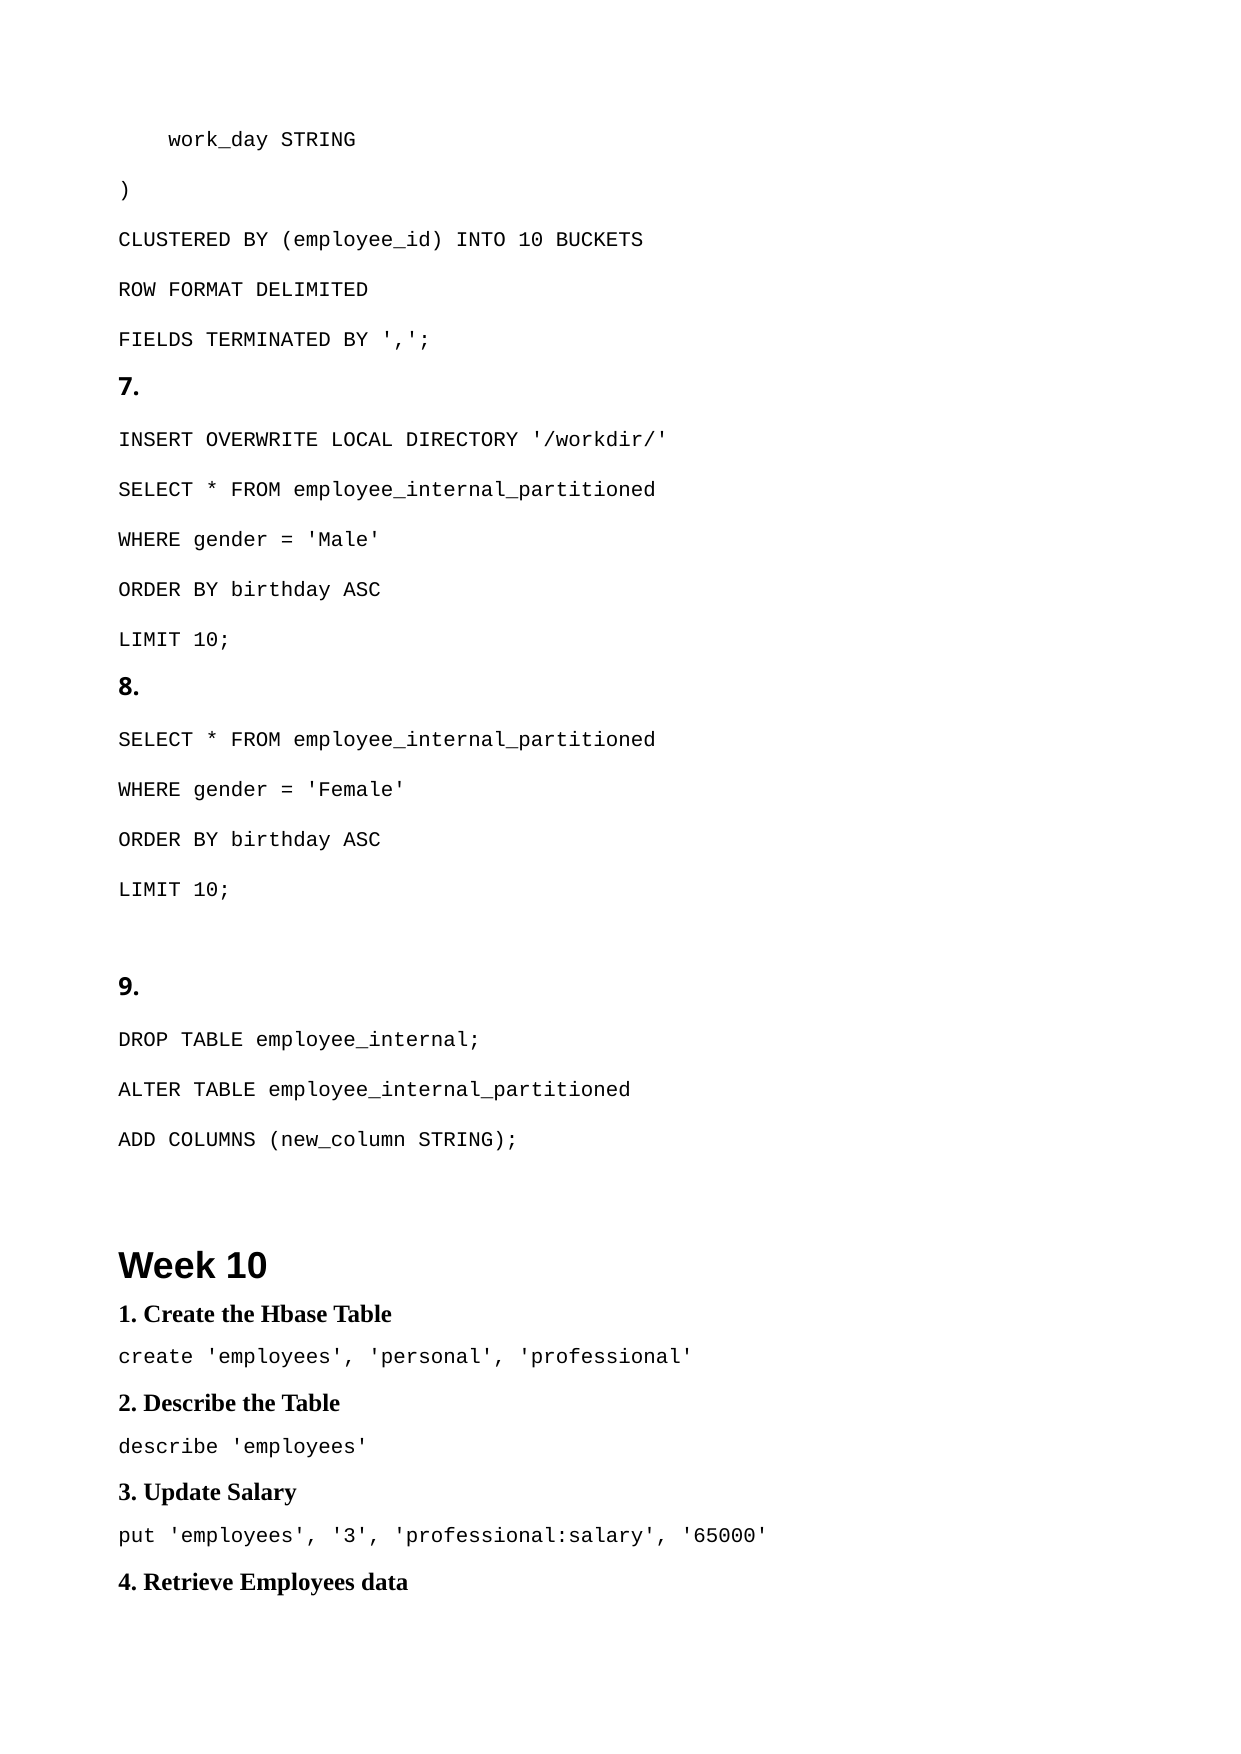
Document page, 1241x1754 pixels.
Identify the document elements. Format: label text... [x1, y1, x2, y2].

text describe 'employees' [118, 1436, 1122, 1459]
text ADD COLUMNS (new_column STRING); [118, 1118, 1122, 1152]
text WHERE gender = 'Male' [118, 518, 1122, 552]
text 7. [118, 368, 1122, 402]
text LIMIT 10; [118, 868, 1122, 902]
text 3. Update Salary [118, 1477, 1122, 1506]
text WHERE gender = 'Female' [118, 768, 1122, 802]
text SELECT * FROM employee_internal_partitioned [118, 718, 1122, 752]
text DROP TABLE employee_internal; [118, 1018, 1122, 1052]
text CLUSTERED BY (employee_id) INTO 10 BUCKETS [118, 218, 1122, 252]
text 9. [118, 968, 1122, 1002]
text create 'employees', 'personal', 'professional' [118, 1346, 1122, 1370]
subtitle Week 10 [118, 1243, 1122, 1286]
text LIMIT 10; [118, 618, 1122, 652]
text put 'employees', '3', 'professional:salary', '65000' [118, 1525, 1122, 1549]
text ORDER BY birthday ASC [118, 818, 1122, 852]
text ALTER TABLE employee_internal_partitioned [118, 1068, 1122, 1102]
text ORDER BY birthday ASC [118, 568, 1122, 602]
text ) [118, 168, 1122, 202]
text ROW FORMAT DELIMITED [118, 268, 1122, 302]
text INSERT OVERWRITE LOCAL DIRECTORY '/workdir/' [118, 418, 1122, 452]
text 8. [118, 668, 1122, 702]
text 4. Retrieve Employees data [118, 1567, 1122, 1596]
text FIELDS TERMINATED BY ','; [118, 318, 1122, 352]
text 1. Create the Hbase Table [118, 1299, 1122, 1327]
text 2. Describe the Table [118, 1388, 1122, 1417]
text work_day STRING [118, 118, 1122, 152]
text SELECT * FROM employee_internal_partitioned [118, 468, 1122, 502]
